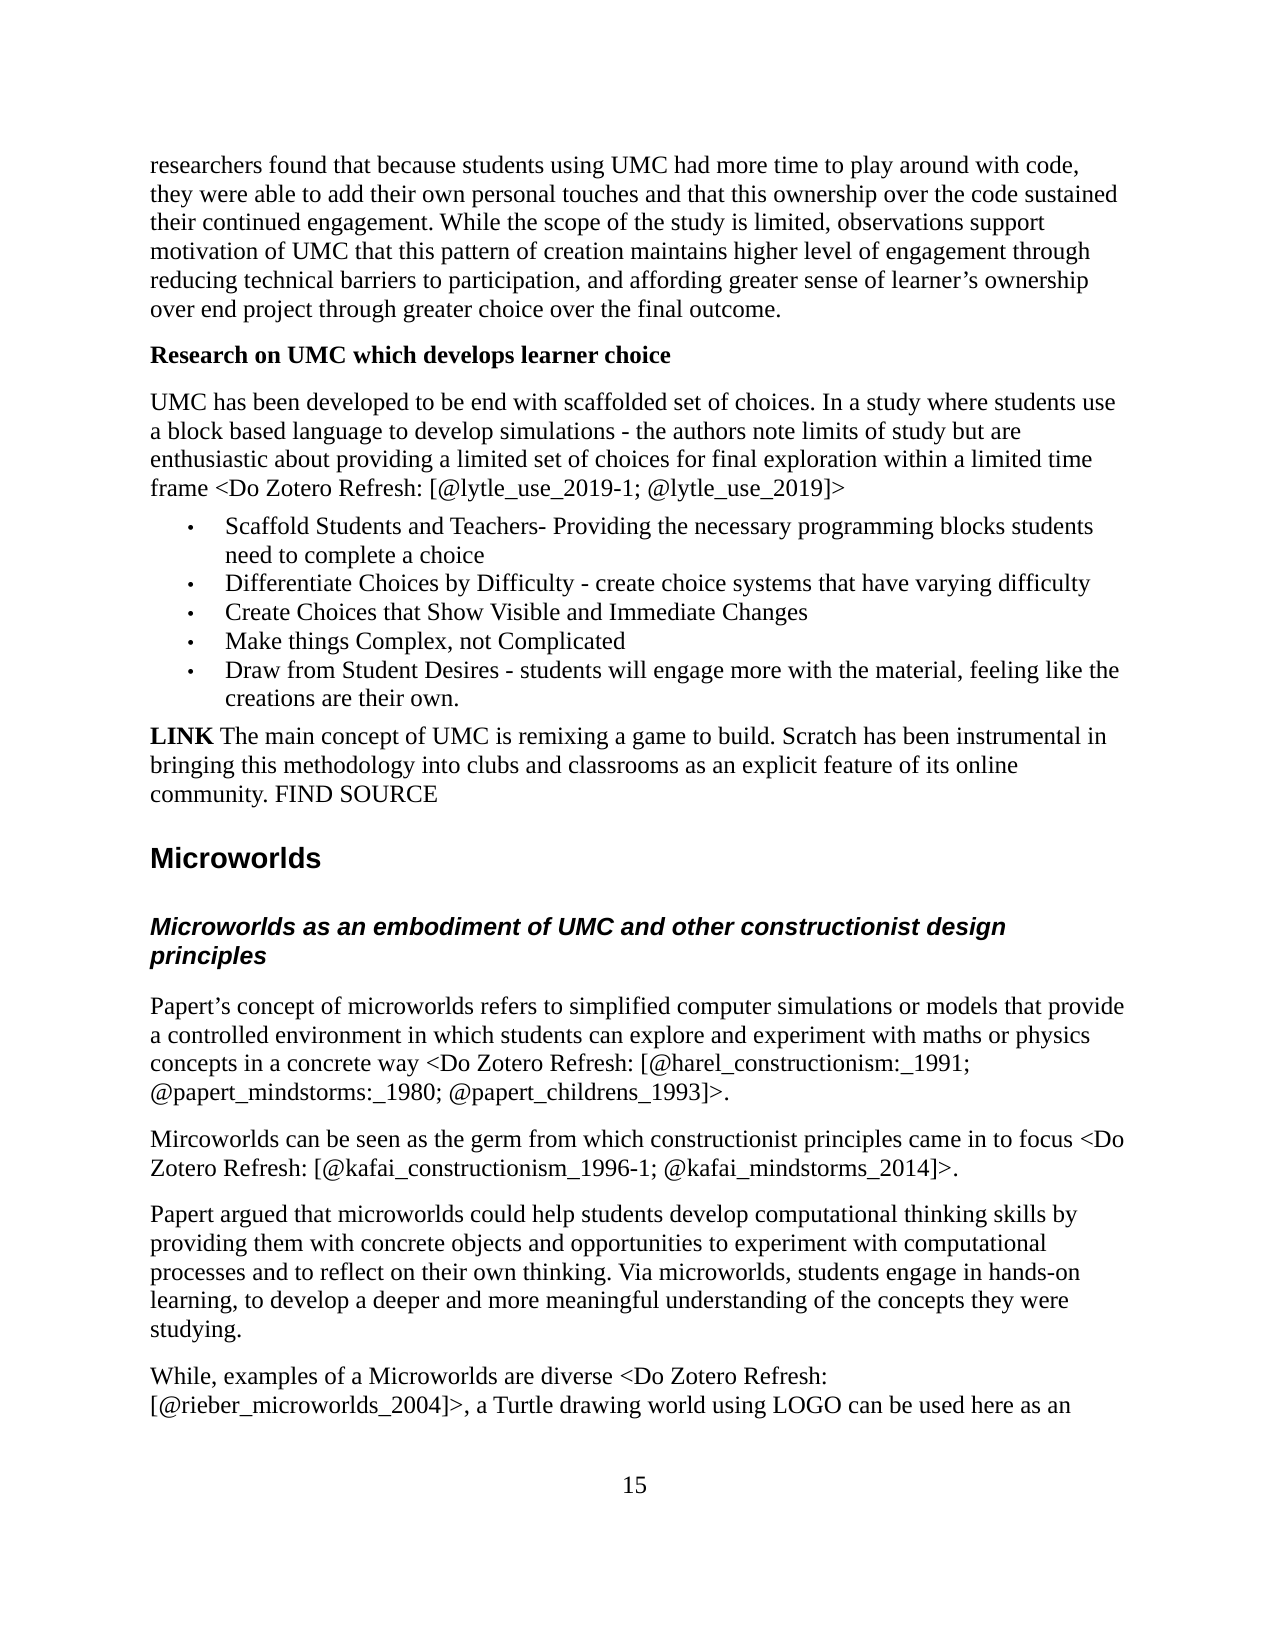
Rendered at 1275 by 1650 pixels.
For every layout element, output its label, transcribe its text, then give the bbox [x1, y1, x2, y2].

list Create Choices that Show Visible and Immediate Changes [187, 597, 1125, 626]
list Draw from Student Desires - students will engage more with the material, feeling like the creations are their own. [187, 655, 1125, 712]
text researchers found that because students using UMC had more time to play around with code, they were able to add their own personal touches and that this ownership over the code sustained their continued engagement. While the scope of the study is limited, observations support motivation of UMC that this pattern of creation maintains higher level of engagement through reducing technical barriers to participation, and affording greater sense of learner’s ownership over end project through greater choice over the final outcome. [150, 150, 1125, 322]
text Papert argued that microworlds could help students develop computational thinking skills by providing them with concrete objects and opportunities to experiment with computational processes and to reflect on their own thinking. Via microworlds, students engage in hands-on learning, to develop a deeper and more meaningful understanding of the concepts they were studying. [150, 1199, 1125, 1343]
list Make things Complex, not Complicated [187, 626, 1125, 655]
text LINK The main concept of UMC is remixing a game to build. Scratch has been instrumental in bringing this methodology into clubs and classrooms as an explicit feature of its online community. FIND SOURCE [150, 721, 1125, 807]
list Scaffold Students and Teachers- Providing the necessary programming blocks students need to complete a choice [187, 511, 1125, 568]
list Differentiate Choices by Difficulty - create choice systems that have varying difficulty [187, 568, 1125, 597]
subtitle Microworlds as an embodiment of UMC and other constructionist design principles [150, 912, 1125, 969]
text Research on UMC which develops learner choice [150, 340, 1125, 369]
text Papert’s concept of microworlds refers to simplified computer simulations or models that provide a controlled environment in which students can explore and experiment with maths or physics concepts in a concrete way <Do Zotero Refresh: [@harel_constructionism:_1991; @papert_mindstorms:_1980; @papert_childrens_1993]>. [150, 991, 1125, 1106]
text UMC has been developed to be end with scaffolded set of choices. In a study where students use a block based language to develop simulations - the authors note limits of study but are enthusiastic about providing a limited set of choices for final exploration within a limited time frame <Do Zotero Refresh: [@lytle_use_2019-1; @lytle_use_2019]> [150, 387, 1125, 502]
text Mircoworlds can be seen as the germ from which constructionist principles came in to focus <Do Zotero Refresh: [@kafai_constructionism_1996-1; @kafai_mindstorms_2014]>. [150, 1124, 1125, 1181]
text While, examples of a Microworlds are diverse <Do Zotero Refresh: [@rieber_microworlds_2004]>, a Turtle drawing world using LOGO can be used here as an [150, 1361, 1125, 1418]
subtitle Microworlds [150, 841, 1125, 875]
